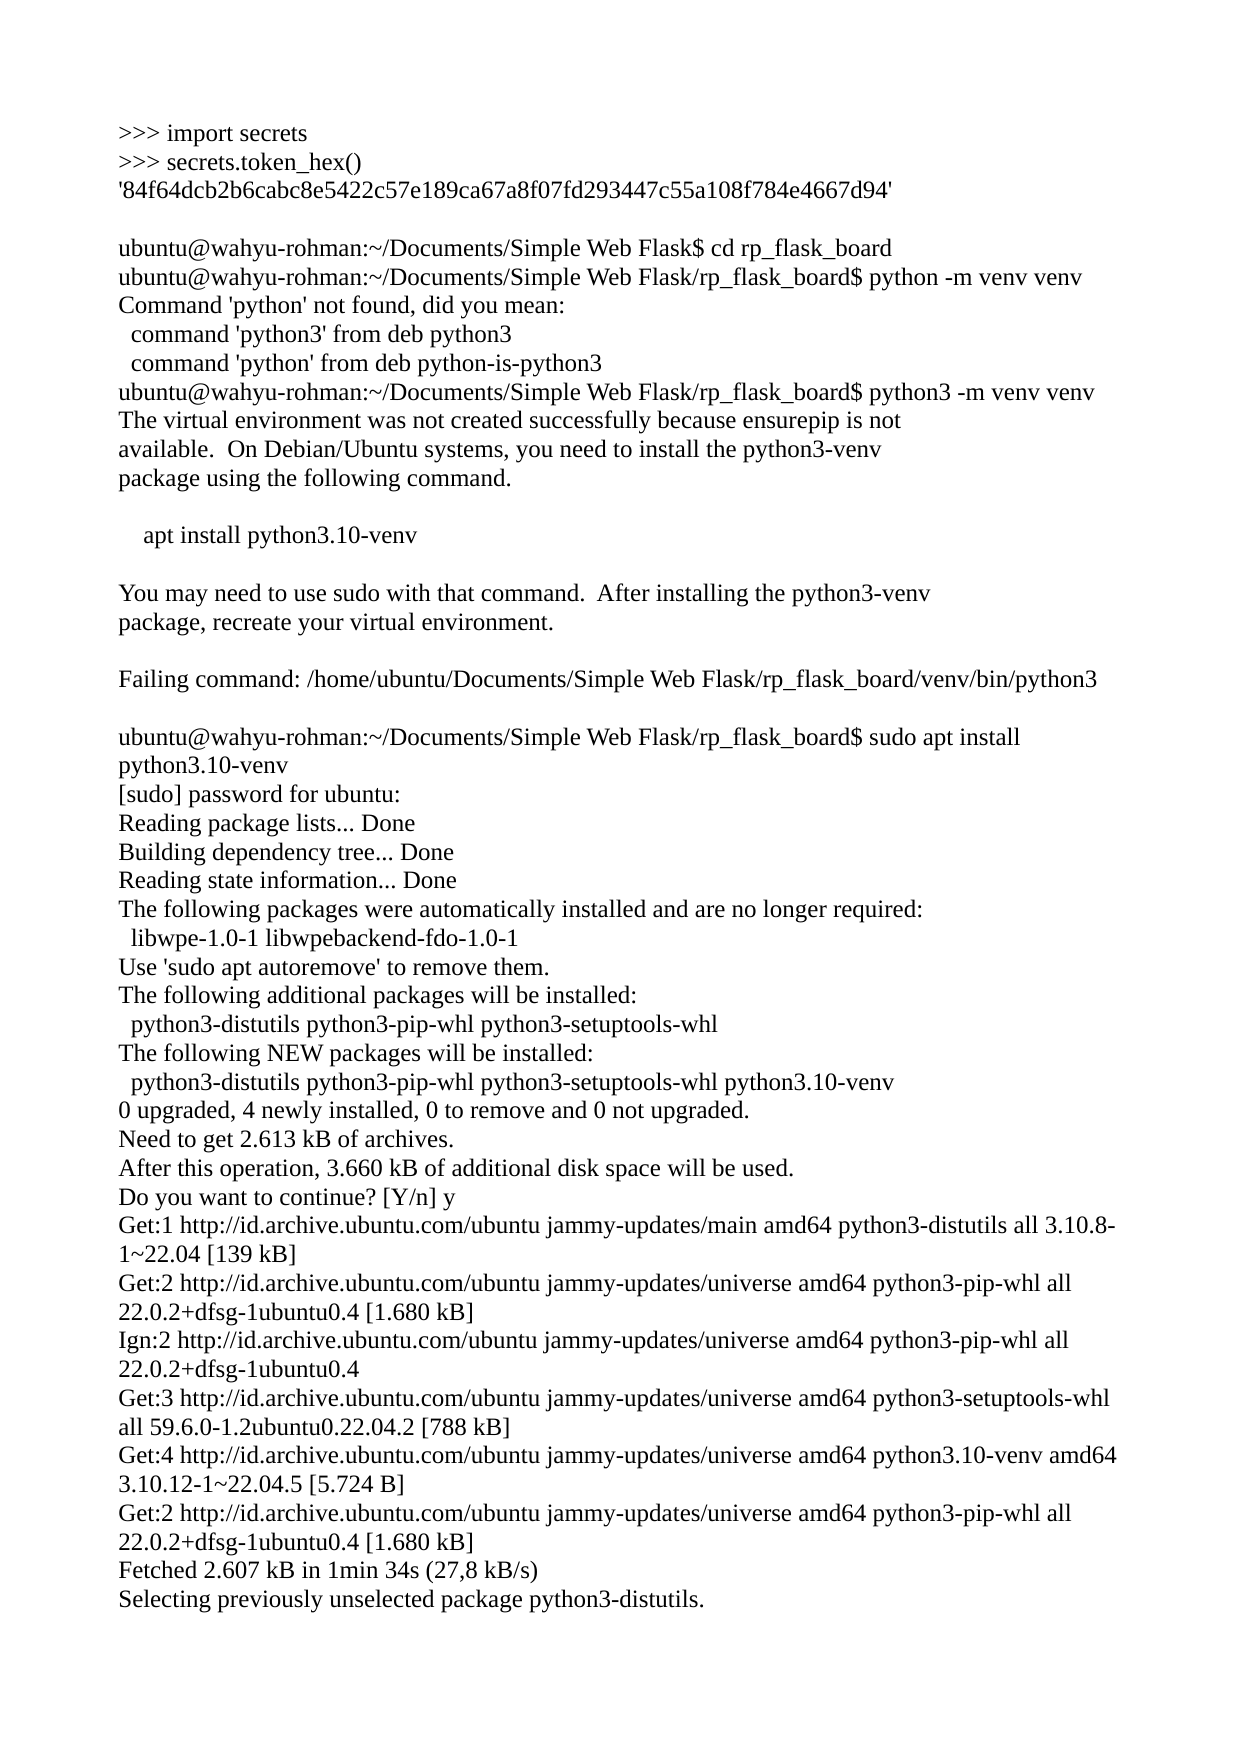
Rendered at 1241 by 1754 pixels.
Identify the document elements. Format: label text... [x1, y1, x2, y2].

text python3-distutils python3-pip-whl python3-setuptools-whl [118, 1009, 1122, 1038]
text Ign:2 http://id.archive.ubuntu.com/ubuntu jammy-updates/universe amd64 python3-pip-whl all 22.0.2+dfsg-1ubuntu0.4 [118, 1326, 1122, 1383]
text The virtual environment was not created successfully because ensurepip is not [118, 406, 1122, 434]
text Use 'sudo apt autoremove' to remove them. [118, 952, 1122, 981]
text After this operation, 3.660 kB of additional disk space will be used. [118, 1153, 1122, 1182]
text Get:4 http://id.archive.ubuntu.com/ubuntu jammy-updates/universe amd64 python3.10-venv amd64 3.10.12-1~22.04.5 [5.724 B] [118, 1441, 1122, 1498]
text Fetched 2.607 kB in 1min 34s (27,8 kB/s) [118, 1556, 1122, 1584]
text package, recreate your virtual environment. [118, 607, 1122, 636]
text Get:2 http://id.archive.ubuntu.com/ubuntu jammy-updates/universe amd64 python3-pip-whl all 22.0.2+dfsg-1ubuntu0.4 [1.680 kB] [118, 1498, 1122, 1556]
text Reading package lists... Done [118, 808, 1122, 837]
text 0 upgraded, 4 newly installed, 0 to remove and 0 not upgraded. [118, 1096, 1122, 1124]
text ubuntu@wahyu-rohman:~/Documents/Simple Web Flask/rp_flask_board$ python3 -m venv venv [118, 377, 1122, 406]
text Need to get 2.613 kB of archives. [118, 1124, 1122, 1153]
text '84f64dcb2b6cabc8e5422c57e189ca67a8f07fd293447c55a108f784e4667d94' [118, 176, 1122, 204]
text Failing command: /home/ubuntu/Documents/Simple Web Flask/rp_flask_board/venv/bin/python3 [118, 664, 1122, 693]
text ubuntu@wahyu-rohman:~/Documents/Simple Web Flask/rp_flask_board$ sudo apt install python3.10-venv [118, 722, 1122, 779]
text Selecting previously unselected package python3-distutils. [118, 1584, 1122, 1613]
text Building dependency tree... Done [118, 837, 1122, 866]
text command 'python' from deb python-is-python3 [118, 348, 1122, 377]
text Do you want to continue? [Y/n] y [118, 1182, 1122, 1211]
text The following additional packages will be installed: [118, 981, 1122, 1009]
text Get:2 http://id.archive.ubuntu.com/ubuntu jammy-updates/universe amd64 python3-pip-whl all 22.0.2+dfsg-1ubuntu0.4 [1.680 kB] [118, 1268, 1122, 1326]
text Get:1 http://id.archive.ubuntu.com/ubuntu jammy-updates/main amd64 python3-distutils all 3.10.8-1~22.04 [139 kB] [118, 1211, 1122, 1268]
text ubuntu@wahyu-rohman:~/Documents/Simple Web Flask$ cd rp_flask_board [118, 233, 1122, 262]
text package using the following command. [118, 463, 1122, 492]
text available. On Debian/Ubuntu systems, you need to install the python3-venv [118, 434, 1122, 463]
text command 'python3' from deb python3 [118, 319, 1122, 348]
text The following NEW packages will be installed: [118, 1038, 1122, 1067]
text libwpe-1.0-1 libwpebackend-fdo-1.0-1 [118, 923, 1122, 952]
text >>> import secrets [118, 118, 1122, 147]
text >>> secrets.token_hex() [118, 147, 1122, 176]
text You may need to use sudo with that command. After installing the python3-venv [118, 578, 1122, 607]
text python3-distutils python3-pip-whl python3-setuptools-whl python3.10-venv [118, 1067, 1122, 1096]
text Command 'python' not found, did you mean: [118, 291, 1122, 319]
text ubuntu@wahyu-rohman:~/Documents/Simple Web Flask/rp_flask_board$ python -m venv venv [118, 262, 1122, 291]
text The following packages were automatically installed and are no longer required: [118, 894, 1122, 923]
text apt install python3.10-venv [118, 521, 1122, 549]
text [sudo] password for ubuntu: [118, 779, 1122, 808]
text Get:3 http://id.archive.ubuntu.com/ubuntu jammy-updates/universe amd64 python3-setuptools-whl all 59.6.0-1.2ubuntu0.22.04.2 [788 kB] [118, 1383, 1122, 1441]
text Reading state information... Done [118, 866, 1122, 894]
